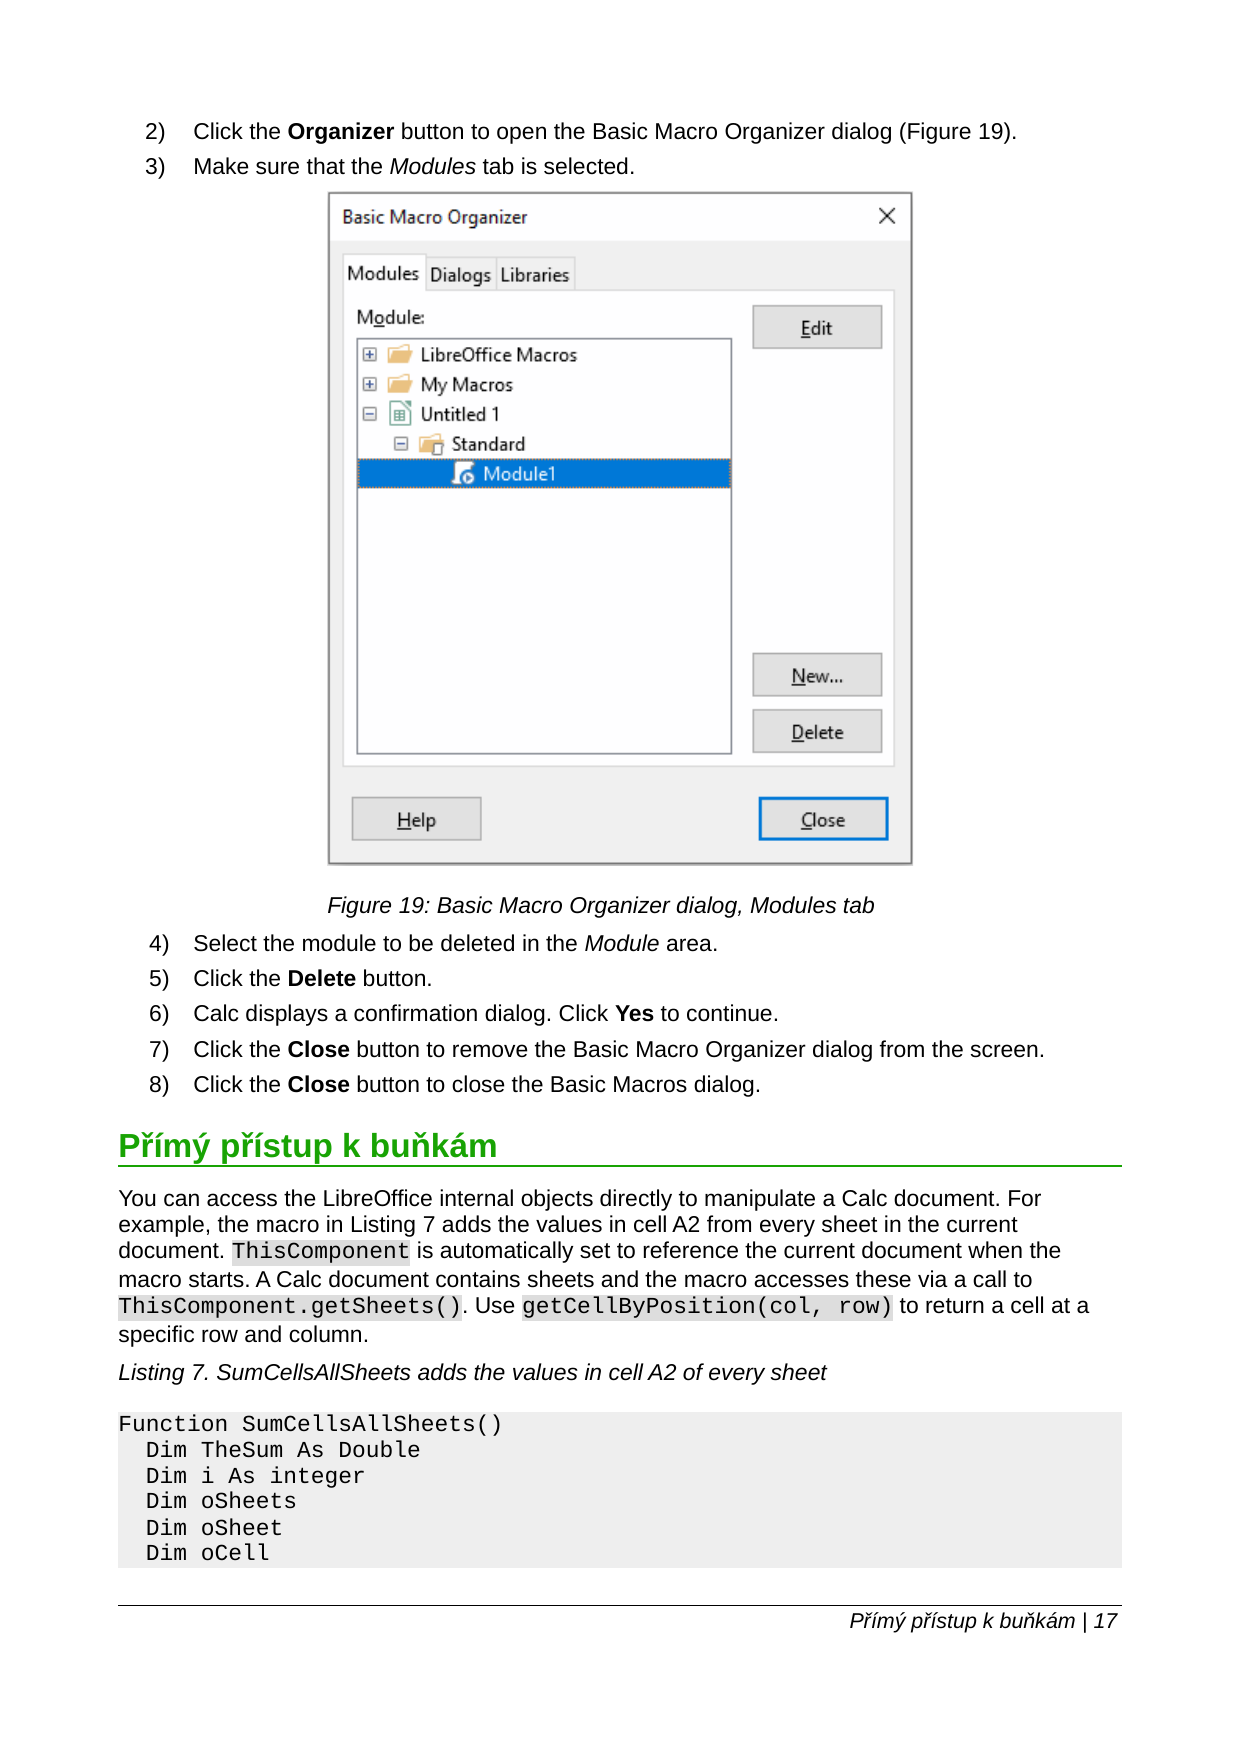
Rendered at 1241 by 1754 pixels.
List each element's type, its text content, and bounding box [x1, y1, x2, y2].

text Function SumCellsAllSheets() Dim TheSum As Double Dim i As integer Dim oSheets Dim oSheet Dim oCell [118, 1412, 1122, 1568]
text You can access the LibreOffice internal objects directly to manipulate a Calc document. For example, the macro in Listing 7 adds the values in cell A2 from every sheet in the current document. ThisComponent is automatically set to reference the current document when the macro starts. A Calc document contains sheets and the macro accesses these via a call to ThisComponent.getSheets(). Use getCellByPosition(col, row) to return a cell at a specific row and column. [118, 1185, 1122, 1347]
text Figure 19: Basic Macro Organizer dialog, Modules tab [327, 866, 913, 918]
subtitle Přímý přístup k buňkám [118, 1127, 1122, 1165]
list Select the module to be deleted in the Module area. [169, 930, 1122, 956]
list Click the Close button to remove the Basic Macro Organizer dialog from the screen. [169, 1036, 1122, 1062]
list Make sure that the Modules tab is selected. [165, 153, 1122, 180]
list Click the Organizer button to open the Basic Macro Organizer dialog (Figure 19). [165, 118, 1122, 144]
list Click the Delete button. [169, 965, 1122, 991]
list Click the Close button to close the Basic Macros dialog. [169, 1071, 1122, 1097]
text Listing 7. SumCellsAllSheets adds the values in cell A2 of every sheet [118, 1359, 1122, 1386]
picture [327, 191, 914, 866]
list Calc displays a confirmation dialog. Click Yes to continue. [169, 1000, 1122, 1027]
